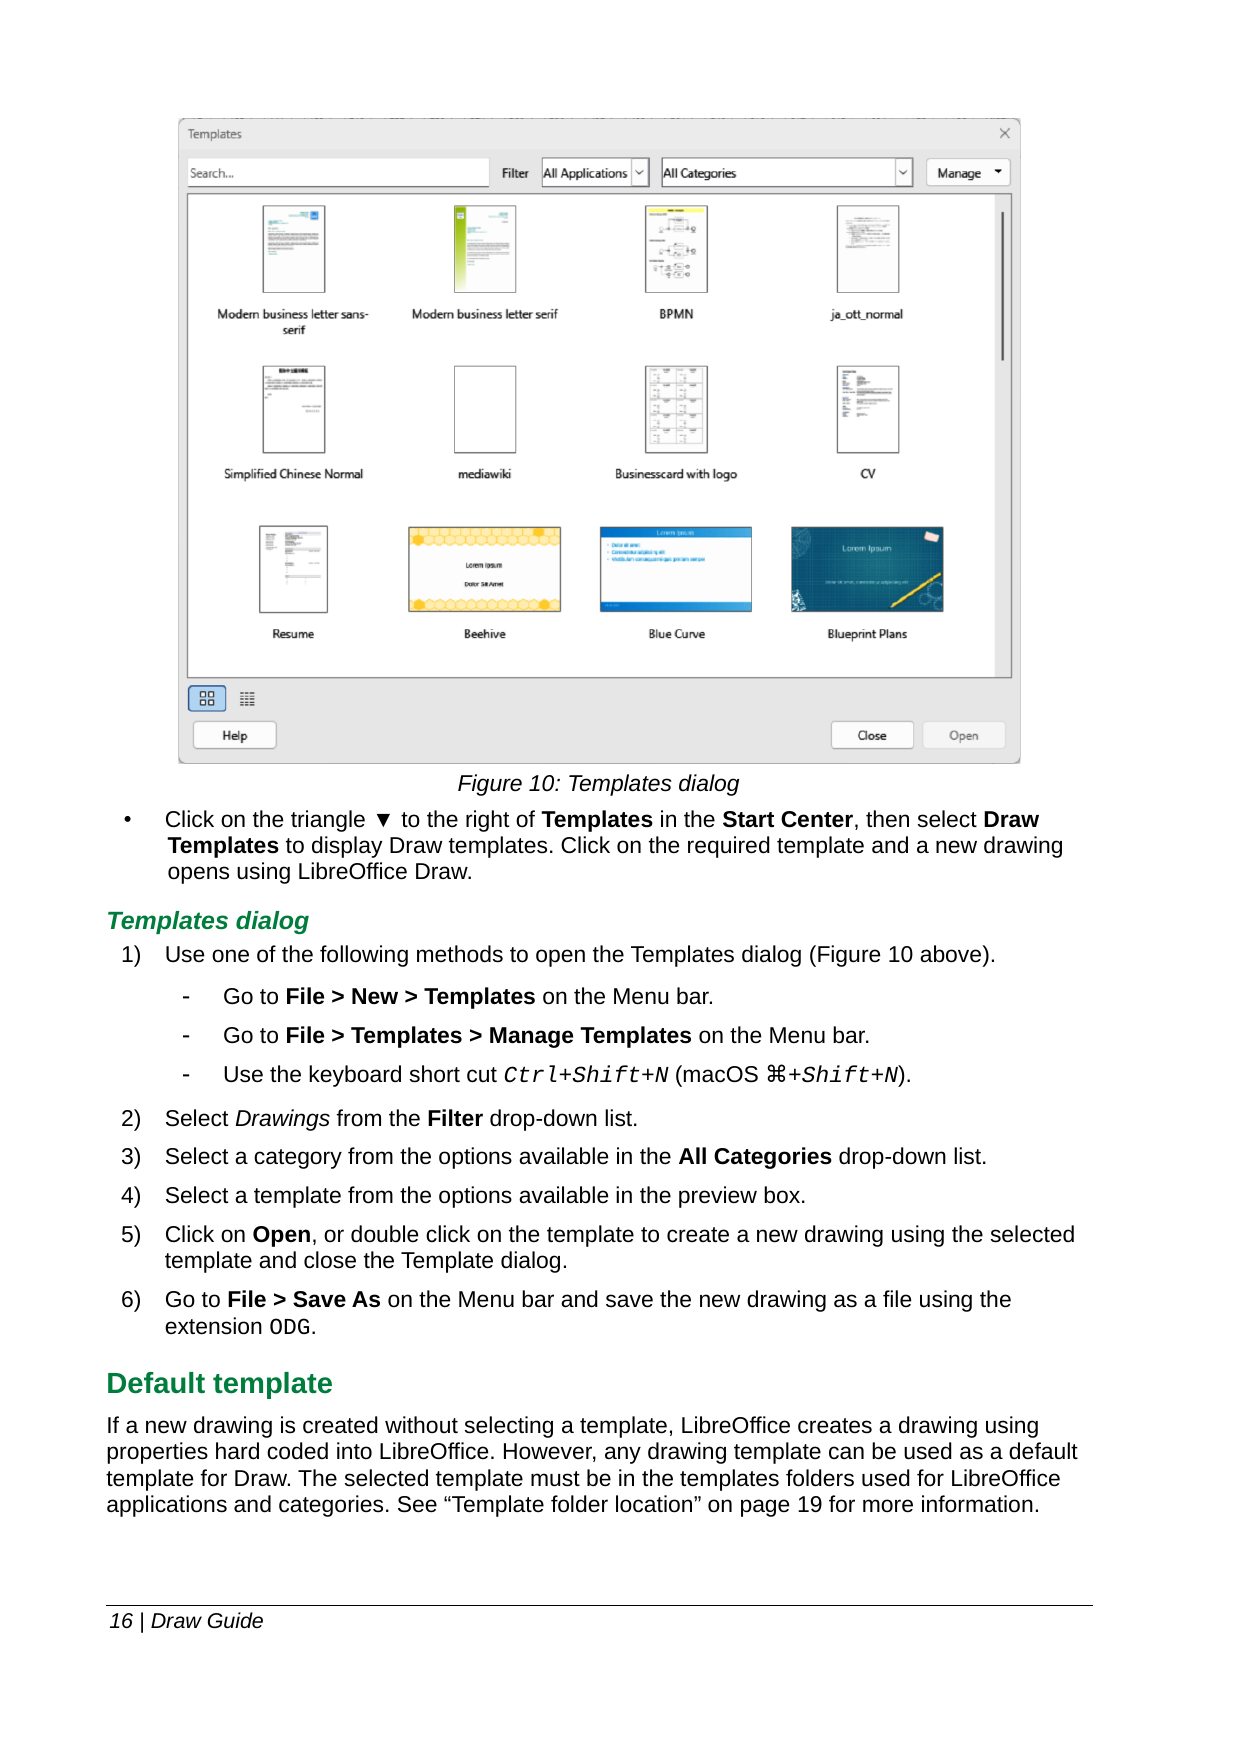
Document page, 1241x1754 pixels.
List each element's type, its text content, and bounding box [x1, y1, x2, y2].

list Go to File > Templates > Manage Templates on the Menu bar. [179, 1019, 1093, 1048]
list Select a category from the options available in the All Categories drop-down list. [121, 1143, 1093, 1170]
text If a new drawing is created without selecting a template, LibreOffice creates a drawing using properties hard coded into LibreOffice. However, any drawing template can be used as a default template for Draw. The selected template must be in the templates folders used for LibreOffice applications and categories. See “Template folder location” on page 19 for more information. [106, 1412, 1093, 1517]
subtitle Templates dialog [106, 906, 1093, 935]
list Use the keyboard short cut Ctrl+Shift+N (macOS ⌘+Shift+N). [179, 1058, 1093, 1092]
picture [178, 118, 1021, 764]
list Select a template from the options available in the preview box. [121, 1182, 1093, 1208]
list Go to File > Save As on the Menu bar and save the new drawing as a file using the extension ODG. [121, 1286, 1093, 1341]
list Use one of the following methods to open the Templates dialog (Figure 10 above). [121, 941, 1093, 968]
text Figure 10: Templates dialog [178, 770, 1021, 796]
subtitle Default template [106, 1366, 1093, 1399]
list Select Drawings from the Filter drop-down list. [121, 1104, 1093, 1131]
list Click on Open, or double click on the template to create a new drawing using the selected template and close the Template dialog. [121, 1221, 1093, 1274]
list Go to File > New > Templates on the Menu bar. [179, 980, 1093, 1009]
list Click on the triangle ▼ to the right of Templates in the Start Center, then select Draw Templates to display Draw templates. Click on the required template and a new drawing opens using LibreOffice Draw. [121, 803, 1093, 887]
